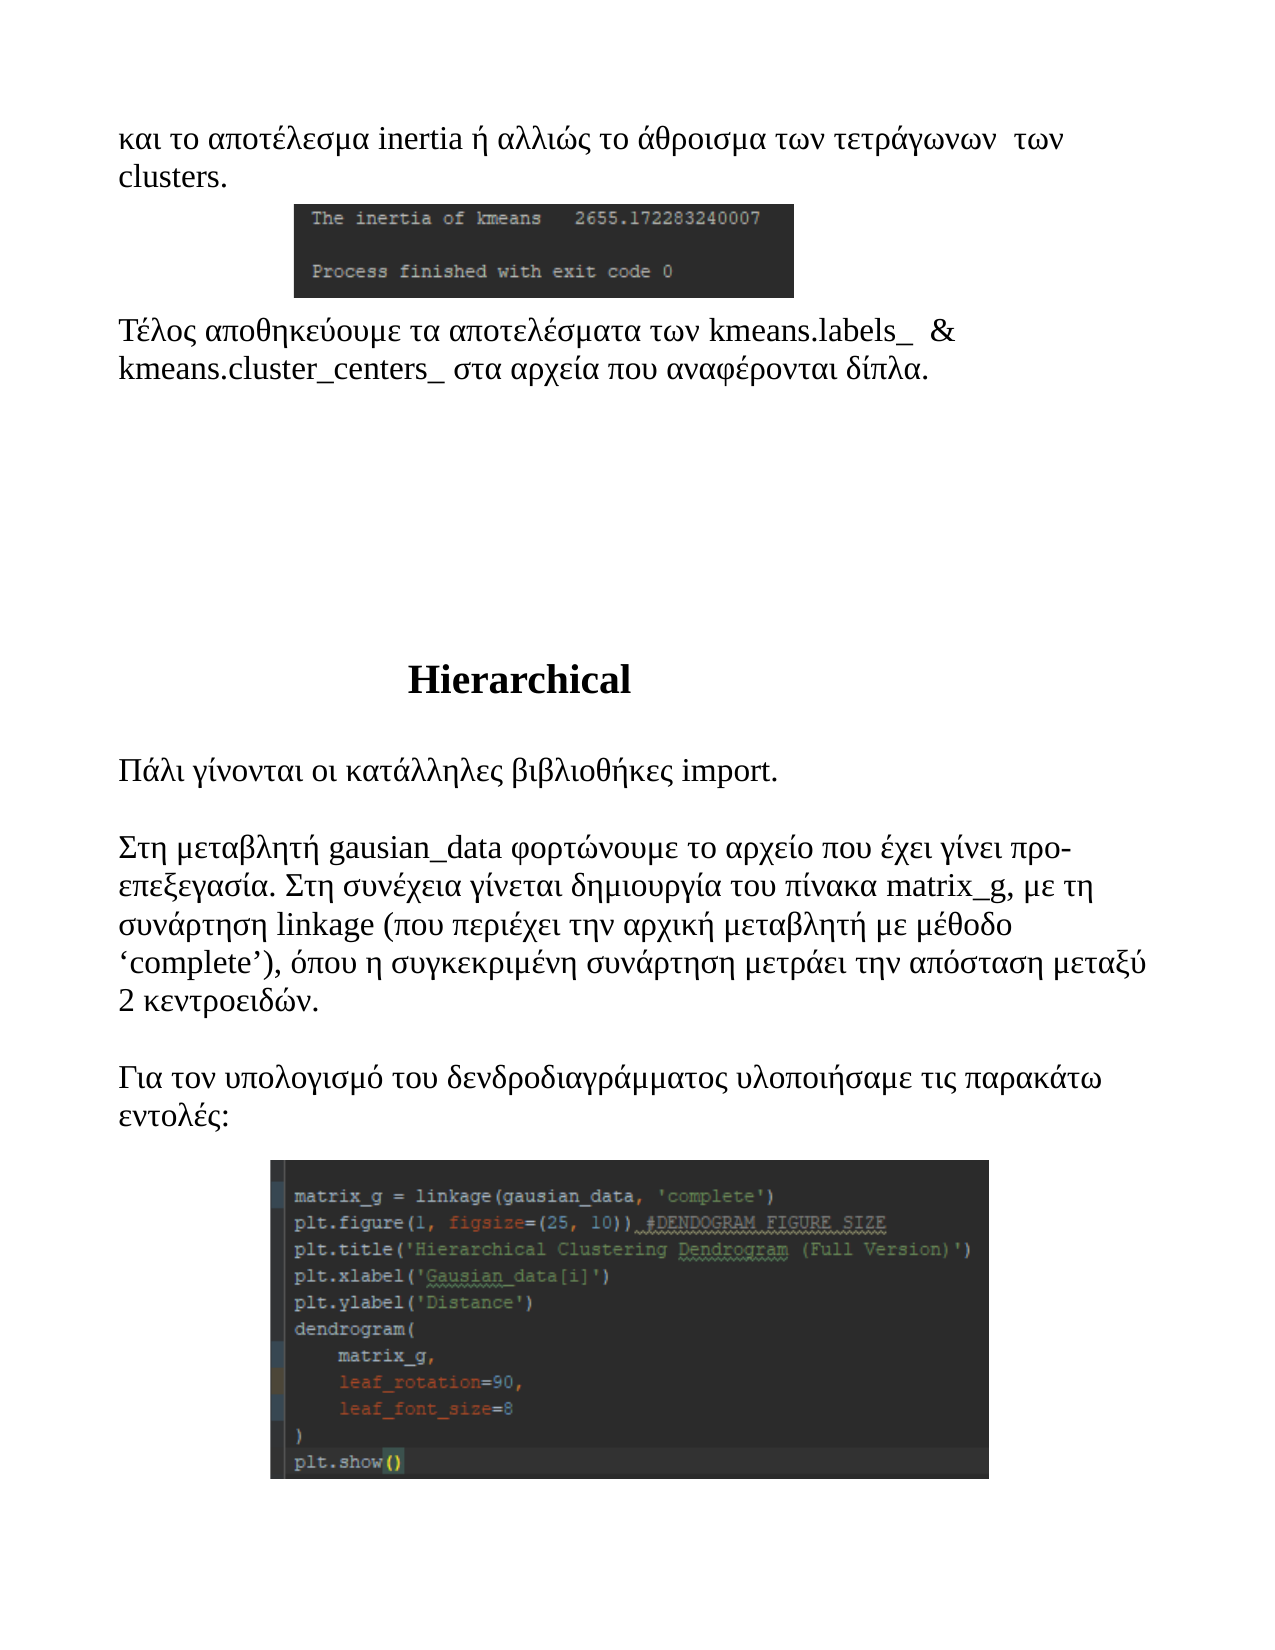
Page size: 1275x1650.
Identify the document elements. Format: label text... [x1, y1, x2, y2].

text Πάλι γίνονται οι κατάλληλες βιβλιοθήκες import. [118, 751, 1157, 789]
text Για τον υπολογισμό του δενδροδιαγράμματος υλοποιήσαμε τις παρακάτω εντολές: [118, 1057, 1157, 1134]
picture [293, 204, 794, 298]
text και το αποτέλεσμα inertia ή αλλιώς το άθροισμα των τετράγωνων των clusters. [118, 118, 1157, 195]
picture [270, 1160, 989, 1479]
text Στη μεταβλητή gausian_data φορτώνουμε το αρχείο που έχει γίνει προ-επεξεγασία. Στη συνέχεια γίνεται δημιουργία του πίνακα matrix_g, με τη συνάρτηση linkage (που περιέχει την αρχική μεταβλητή με μέθοδο ‘complete’), όπου η συγκεκριμένη συνάρτηση μετράει την απόσταση μεταξύ 2 κεντροειδών. [118, 827, 1157, 1019]
text Τέλος αποθηκεύουμε τα αποτελέσματα των kmeans.labels_ & kmeans.cluster_centers_ στα αρχεία που αναφέρονται δίπλα. [118, 310, 1157, 386]
text Hierarchical [118, 655, 1157, 703]
